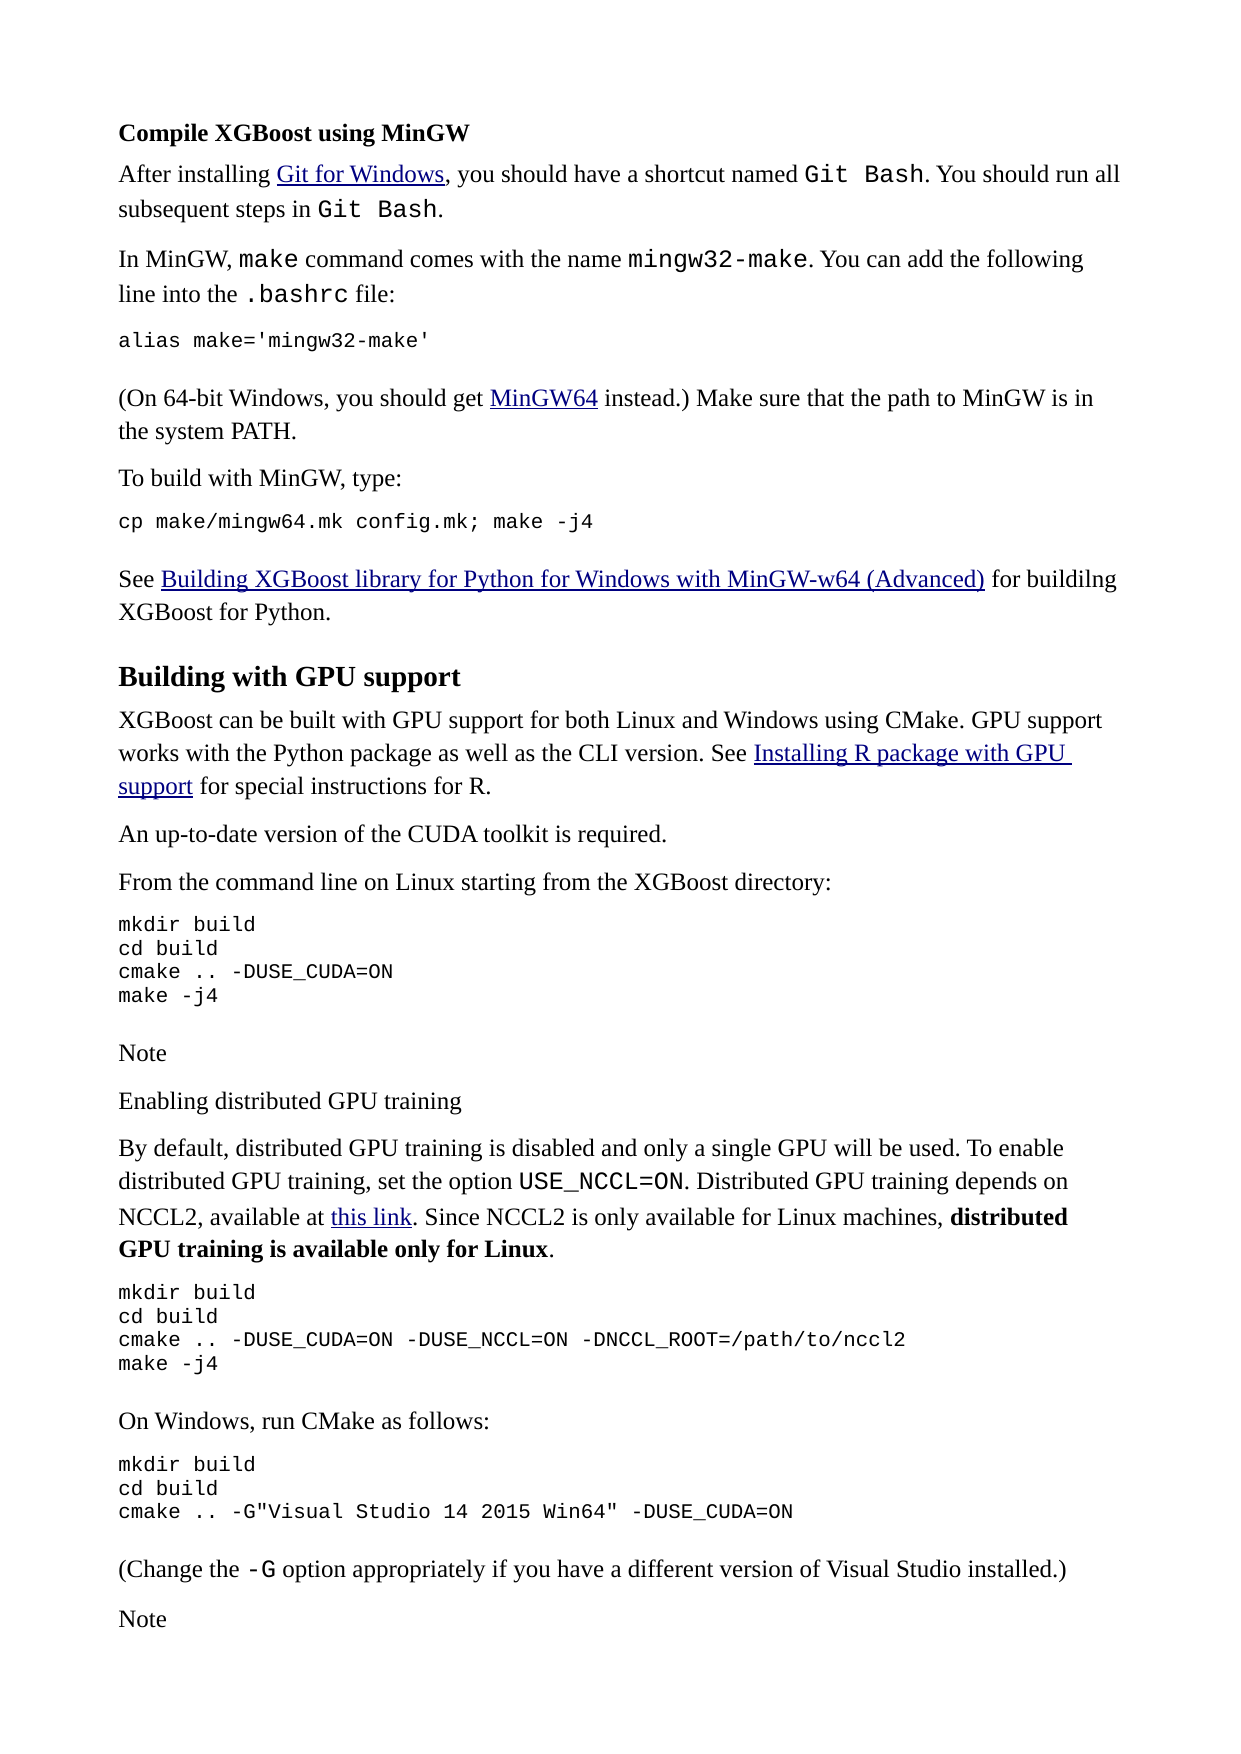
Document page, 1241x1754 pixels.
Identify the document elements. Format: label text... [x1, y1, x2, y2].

text cmake .. -DUSE_CUDA=ON [118, 961, 1122, 985]
text mkdir build [118, 1454, 1122, 1477]
text cmake .. -G"Visual Studio 14 2015 Win64" -DUSE_CUDA=ON [118, 1501, 1122, 1525]
text alias make='mingw32-make' [118, 329, 1122, 353]
subtitle Building with GPU support [118, 659, 1122, 693]
text See Building XGBoost library for Python for Windows with MinGW-w64 (Advanced) for buildilng XGBoost for Python. [118, 564, 1122, 626]
text (On 64-bit Windows, you should get MinGW64 instead.) Make sure that the path to MinGW is in the system PATH. [118, 383, 1122, 444]
text (Change the -G option appropriately if you have a different version of Visual Studio installed.) [118, 1554, 1122, 1585]
text On Windows, run CMake as follows: [118, 1406, 1122, 1435]
text cp make/mingw64.mk config.mk; make -j4 [118, 511, 1122, 534]
subtitle Compile XGBoost using MinGW [118, 118, 1122, 147]
text Note [118, 1038, 1122, 1067]
text Enabling distributed GPU training [118, 1086, 1122, 1114]
text Note [118, 1604, 1122, 1633]
text XGBoost can be built with GPU support for both Linux and Windows using CMake. GPU support works with the Python package as well as the CLI version. See Installing R package with GPU support for special instructions for R. [118, 705, 1122, 800]
text By default, distributed GPU training is disabled and only a single GPU will be used. To enable distributed GPU training, set the option USE_NCCL=ON. Distributed GPU training depends on NCCL2, available at this link. Since NCCL2 is only available for Linux machines, distributed GPU training is available only for Linux. [118, 1133, 1122, 1263]
text In MinGW, make command comes with the name mingw32-make. You can add the following line into the .bashrc file: [118, 244, 1122, 310]
text make -j4 [118, 1353, 1122, 1377]
text From the command line on Linux starting from the XGBoost directory: [118, 867, 1122, 895]
text After installing Git for Windows, you should have a shortcut named Git Bash. You should run all subsequent steps in Git Bash. [118, 159, 1122, 225]
text cmake .. -DUSE_CUDA=ON -DUSE_NCCL=ON -DNCCL_ROOT=/path/to/nccl2 [118, 1329, 1122, 1353]
text To build with MinGW, type: [118, 463, 1122, 492]
text cd build [118, 1306, 1122, 1329]
text cd build [118, 938, 1122, 961]
text An up-to-date version of the CUDA toolkit is required. [118, 819, 1122, 848]
text cd build [118, 1477, 1122, 1501]
text mkdir build [118, 914, 1122, 938]
text make -j4 [118, 985, 1122, 1009]
text mkdir build [118, 1282, 1122, 1306]
